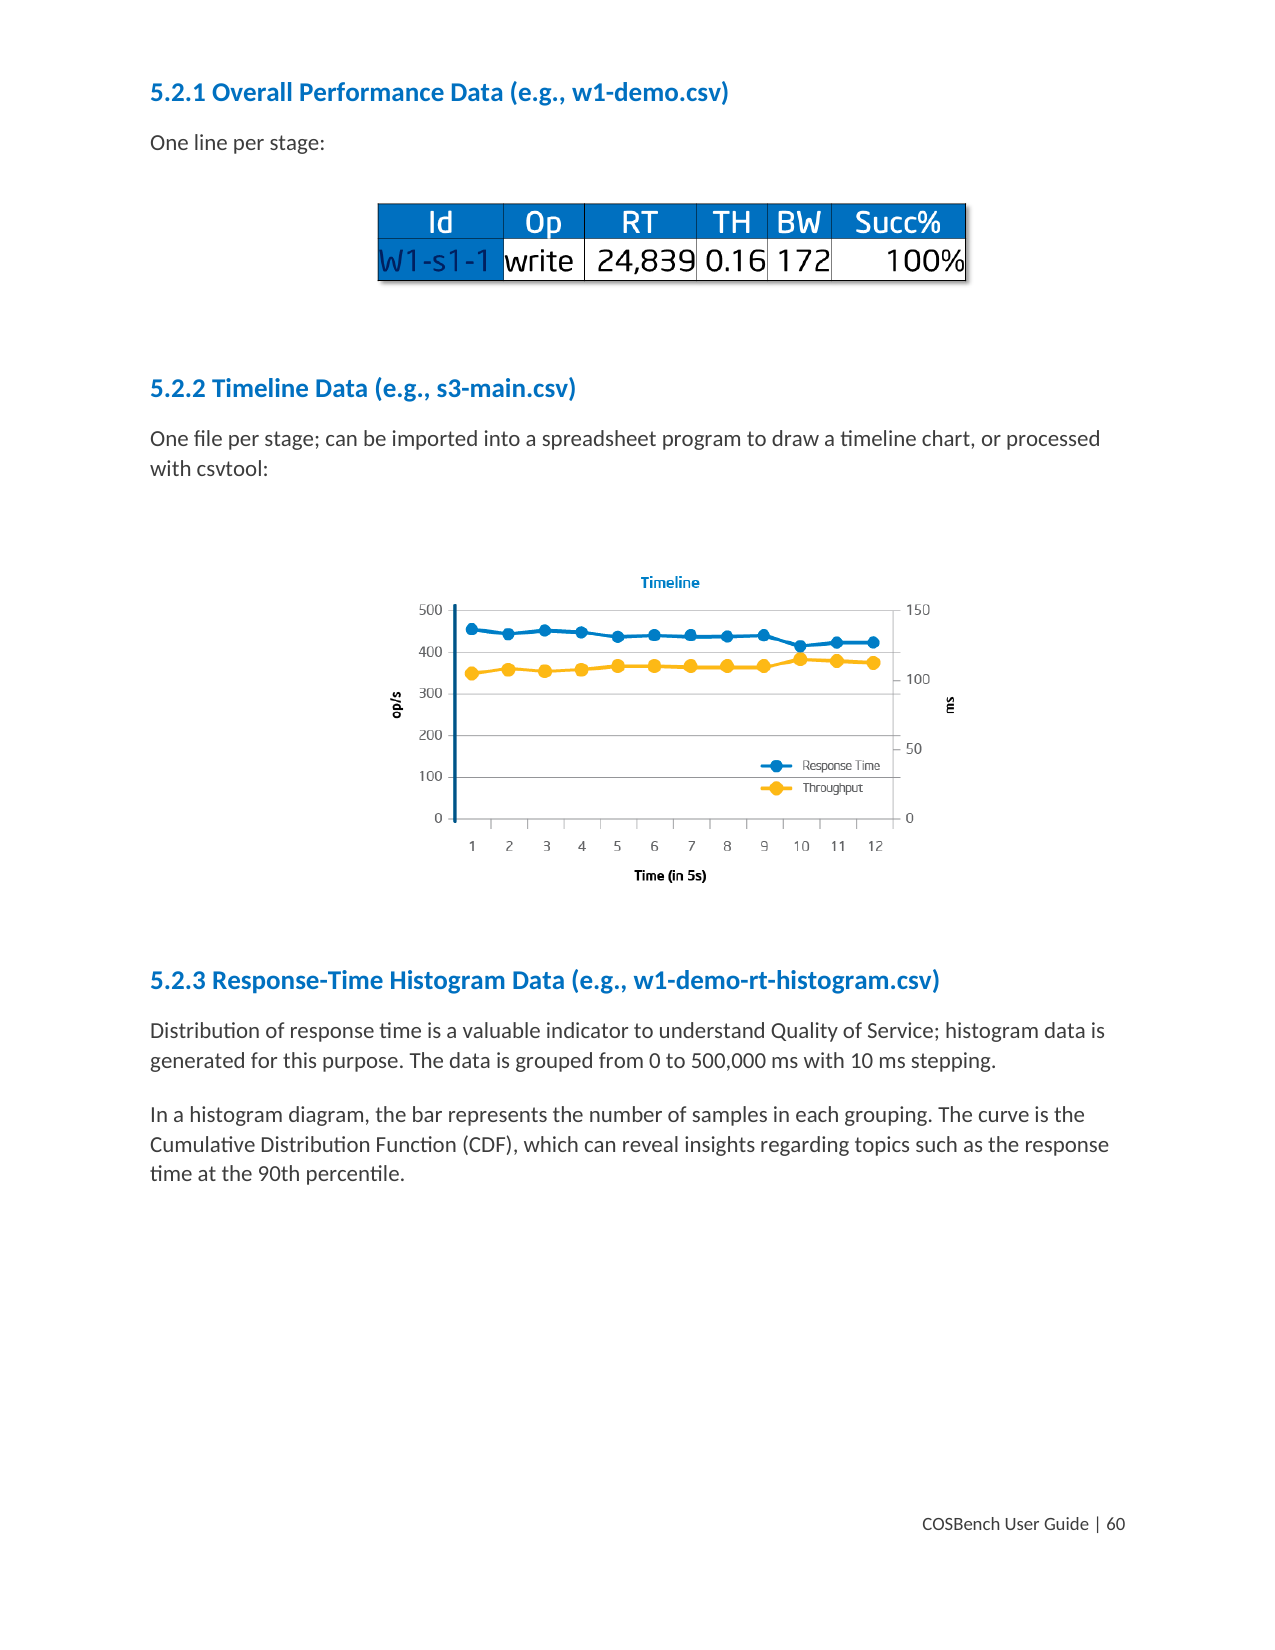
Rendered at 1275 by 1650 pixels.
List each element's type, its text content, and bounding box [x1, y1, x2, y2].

subtitle Timeline Data (e.g., s3-main.csv) [150, 371, 1125, 404]
subtitle Response-Time Histogram Data (e.g., w1-demo-rt-histogram.csv) [150, 963, 1125, 996]
text Distribution of response time is a valuable indicator to understand Quality of Service; histogram data is generated for this purpose. The data is grouped from 0 to 500,000 ms with 10 ms stepping. [150, 1017, 1125, 1074]
text In a histogram diagram, the bar represents the number of samples in each grouping. The curve is the Cumulative Distribution Function (CDF), which can reveal insights regarding topics such as the response time at the 90th percentile. [150, 1100, 1125, 1187]
subtitle Overall Performance Data (e.g., w1-demo.csv) [150, 75, 1125, 108]
text One file per stage; can be imported into a spreadsheet program to draw a timeline chart, or processed with csvtool: [150, 424, 1125, 482]
text One line per stage: [150, 128, 1125, 156]
